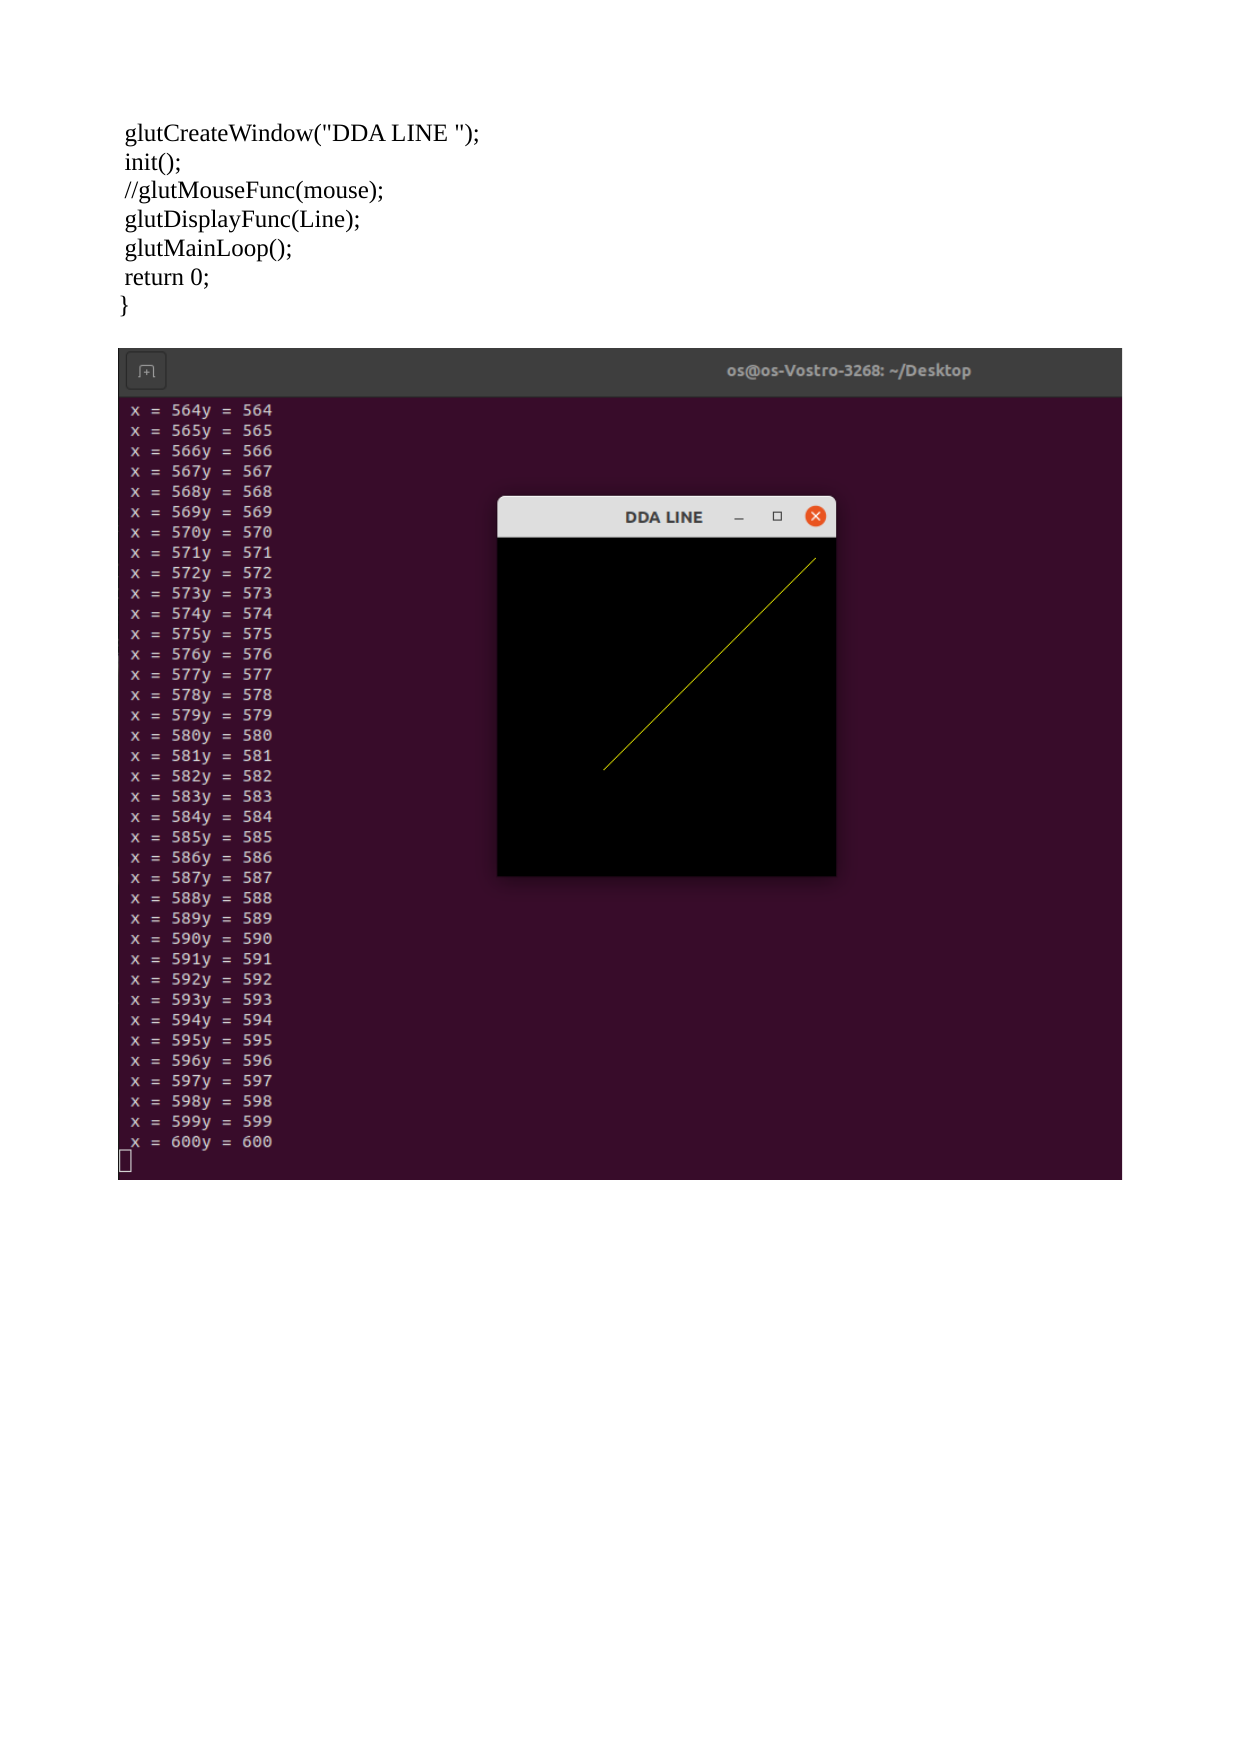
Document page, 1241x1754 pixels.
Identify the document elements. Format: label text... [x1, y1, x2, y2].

text init(); [118, 147, 1122, 176]
text return 0; [118, 262, 1122, 291]
text glutCreateWindow("DDA LINE "); [118, 118, 1122, 147]
text } [118, 291, 1122, 319]
text glutMainLoop(); [118, 233, 1122, 262]
text glutDisplayFunc(Line); [118, 204, 1122, 233]
text //glutMouseFunc(mouse); [118, 176, 1122, 204]
picture [118, 348, 1123, 1180]
